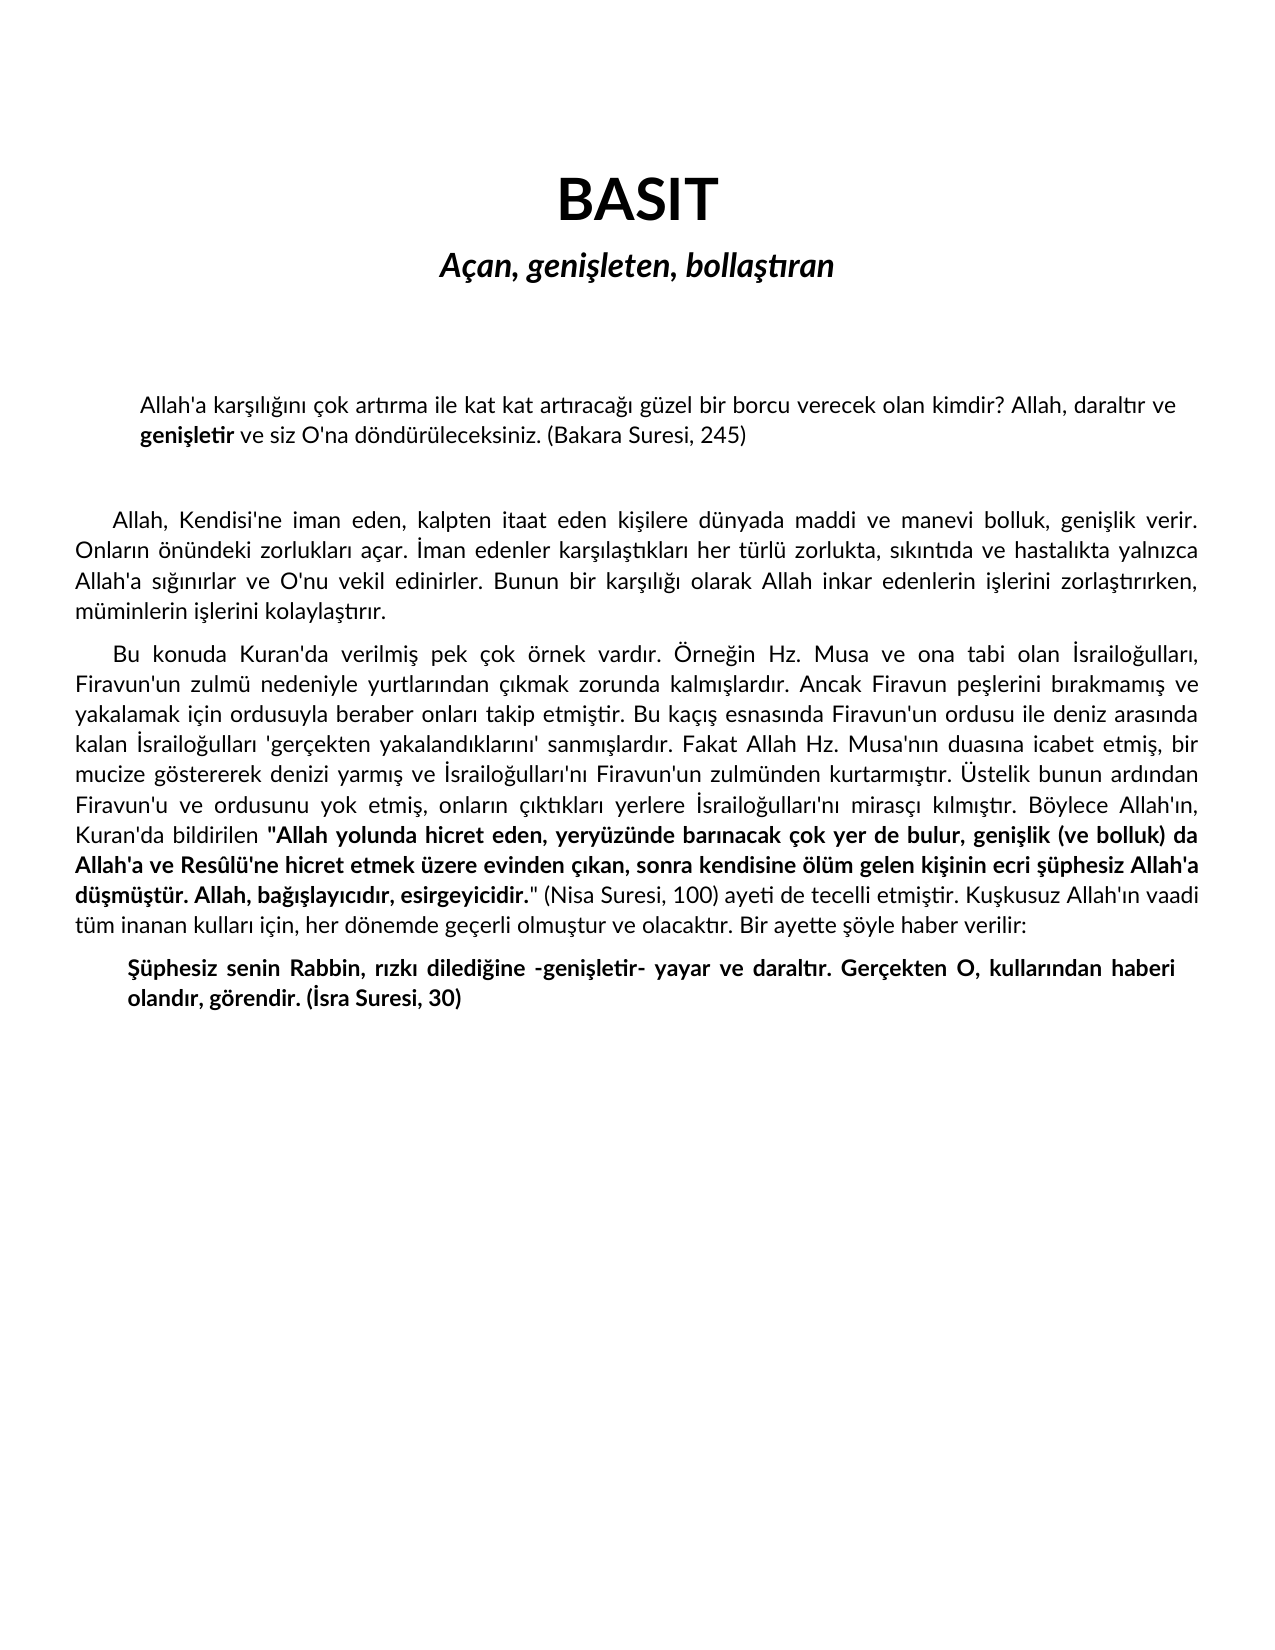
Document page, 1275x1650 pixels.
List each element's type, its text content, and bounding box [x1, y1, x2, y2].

text Allah, Kendisi'ne iman eden, kalpten itaat eden kişilere dünyada maddi ve manevi bolluk, genişlik verir. Onların önündeki zorlukları açar. İman edenler karşılaştıkları her türlü zorlukta, sıkıntıda ve hastalıkta yalnızca Allah'a sığınırlar ve O'nu vekil edinirler. Bunun bir karşılığı olarak Allah inkar edenlerin işlerini zorlaştırırken, müminlerin işlerini kolaylaştırır. [75, 506, 1200, 624]
subtitle BASIT [75, 162, 1200, 232]
text Allah'a karşılığını çok artırma ile kat kat artıracağı güzel bir borcu verecek olan kimdir? Allah, daraltır ve genişletir ve siz O'na döndürüleceksiniz. (Bakara Suresi, 245) [140, 390, 1178, 448]
text Bu konuda Kuran'da verilmiş pek çok örnek vardır. Örneğin Hz. Musa ve ona tabi olan İsrailoğulları, Firavun'un zulmü nedeniyle yurtlarından çıkmak zorunda kalmışlardır. Ancak Firavun peşlerini bırakmamış ve yakalamak için ordusuyla beraber onları takip etmiştir. Bu kaçış esnasında Firavun'un ordusu ile deniz arasında kalan İsrailoğulları 'gerçekten yakalandıklarını' sanmışlardır. Fakat Allah Hz. Musa'nın duasına icabet etmiş, bir mucize göstererek denizi yarmış ve İsrailoğulları'nı Firavun'un zulmünden kurtarmıştır. Üstelik bunun ardından Firavun'u ve ordusunu yok etmiş, onların çıktıkları yerlere İsrailoğulları'nı mirasçı kılmıştır. Böylece Allah'ın, Kuran'da bildirilen "Allah yolunda hicret eden, yeryüzünde barınacak çok yer de bulur, genişlik (ve bolluk) da Allah'a ve Resûlü'ne hicret etmek üzere evinden çıkan, sonra kendisine ölüm gelen kişinin ecri şüphesiz Allah'a düşmüştür. Allah, bağışlayıcıdır, esirgeyicidir." (Nisa Suresi, 100) ayeti de tecelli etmiştir. Kuşkusuz Allah'ın vaadi tüm inanan kulları için, her dönemde geçerli olmuştur ve olacaktır. Bir ayette şöyle haber verilir: [75, 639, 1200, 939]
text Şüphesiz senin Rabbin, rızkı dilediğine -genişletir- yayar ve daraltır. Gerçekten O, kullarından haberi olandır, görendir. (İsra Suresi, 30) [127, 954, 1177, 1012]
text Açan, genişleten, bollaştıran [75, 245, 1200, 285]
